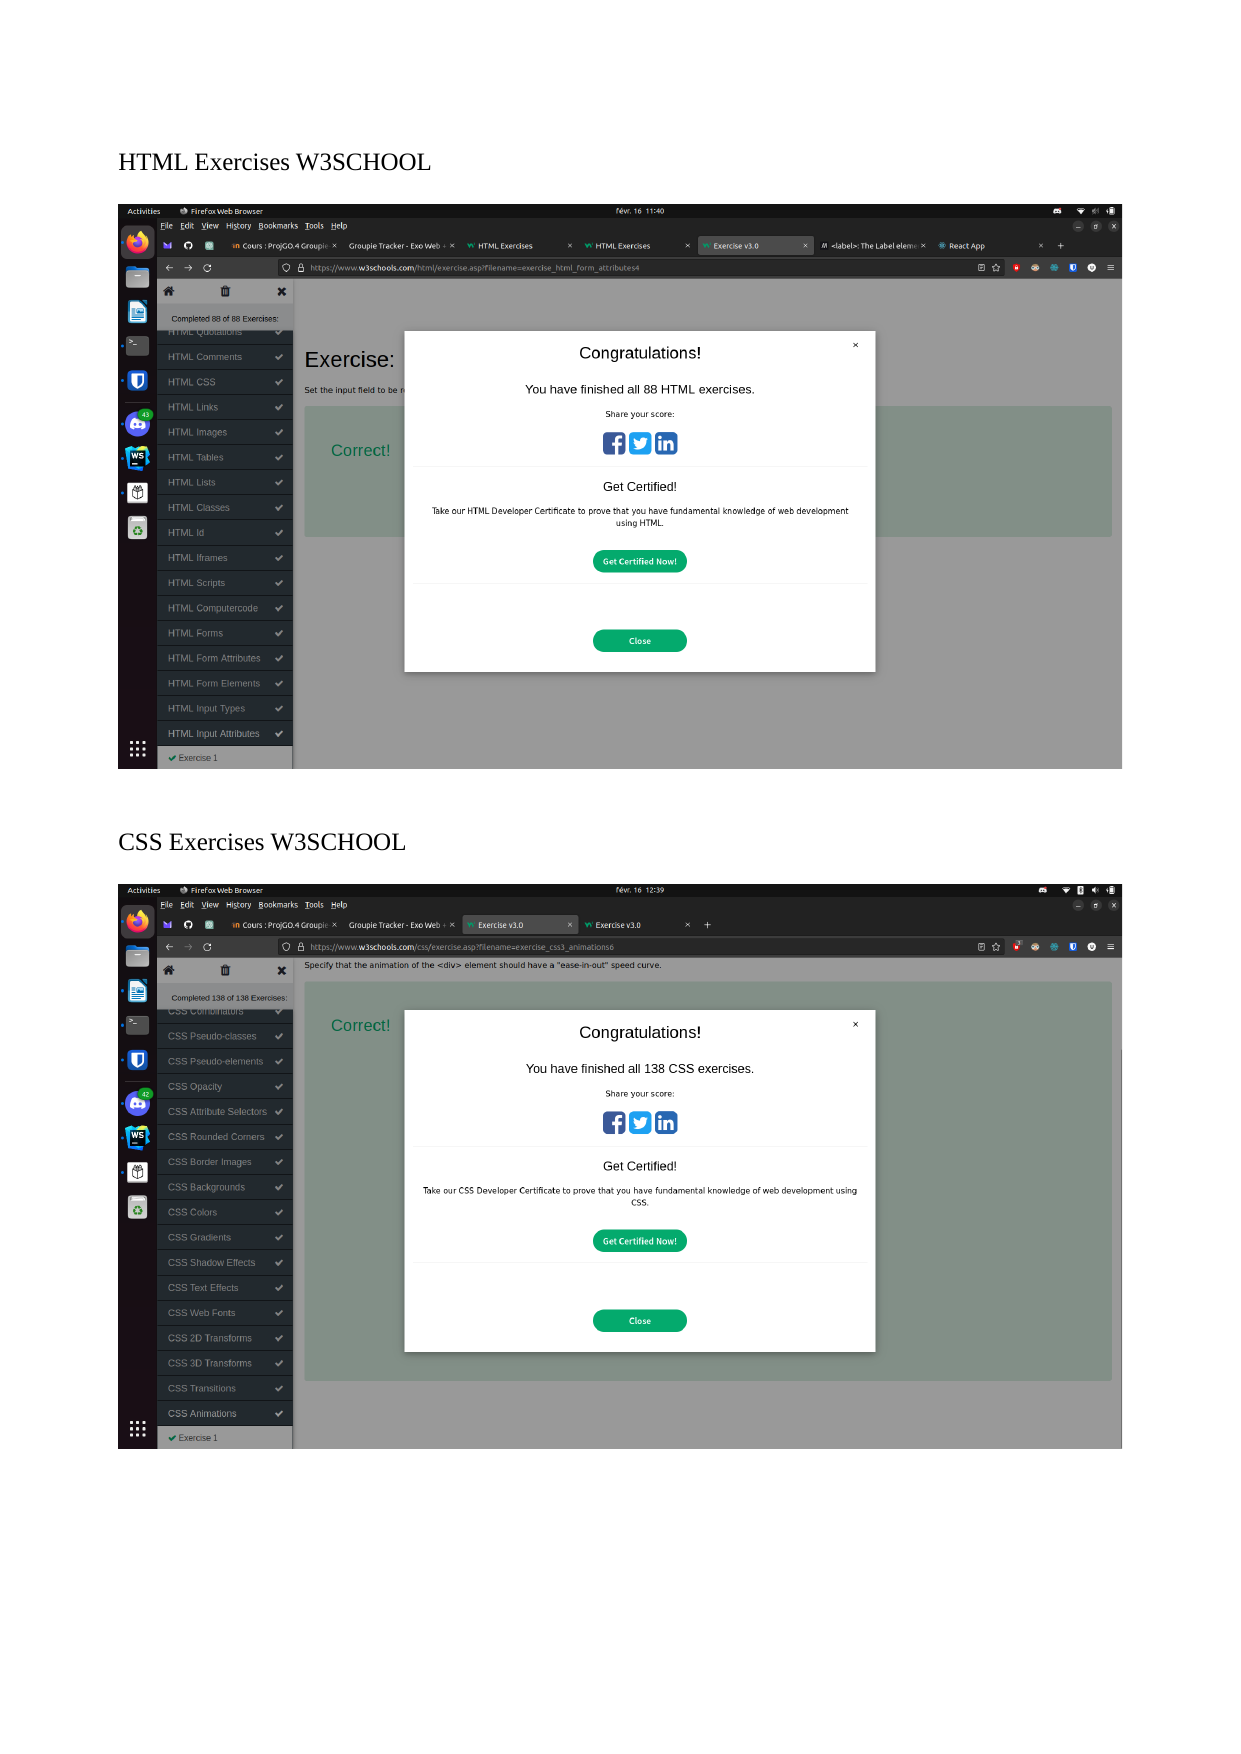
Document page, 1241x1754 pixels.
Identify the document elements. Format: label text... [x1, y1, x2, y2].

text HTML Exercises W3SCHOOL [118, 147, 1122, 176]
picture [118, 204, 1123, 769]
picture [118, 884, 1123, 1449]
text CSS Exercises W3SCHOOL [118, 827, 1122, 855]
